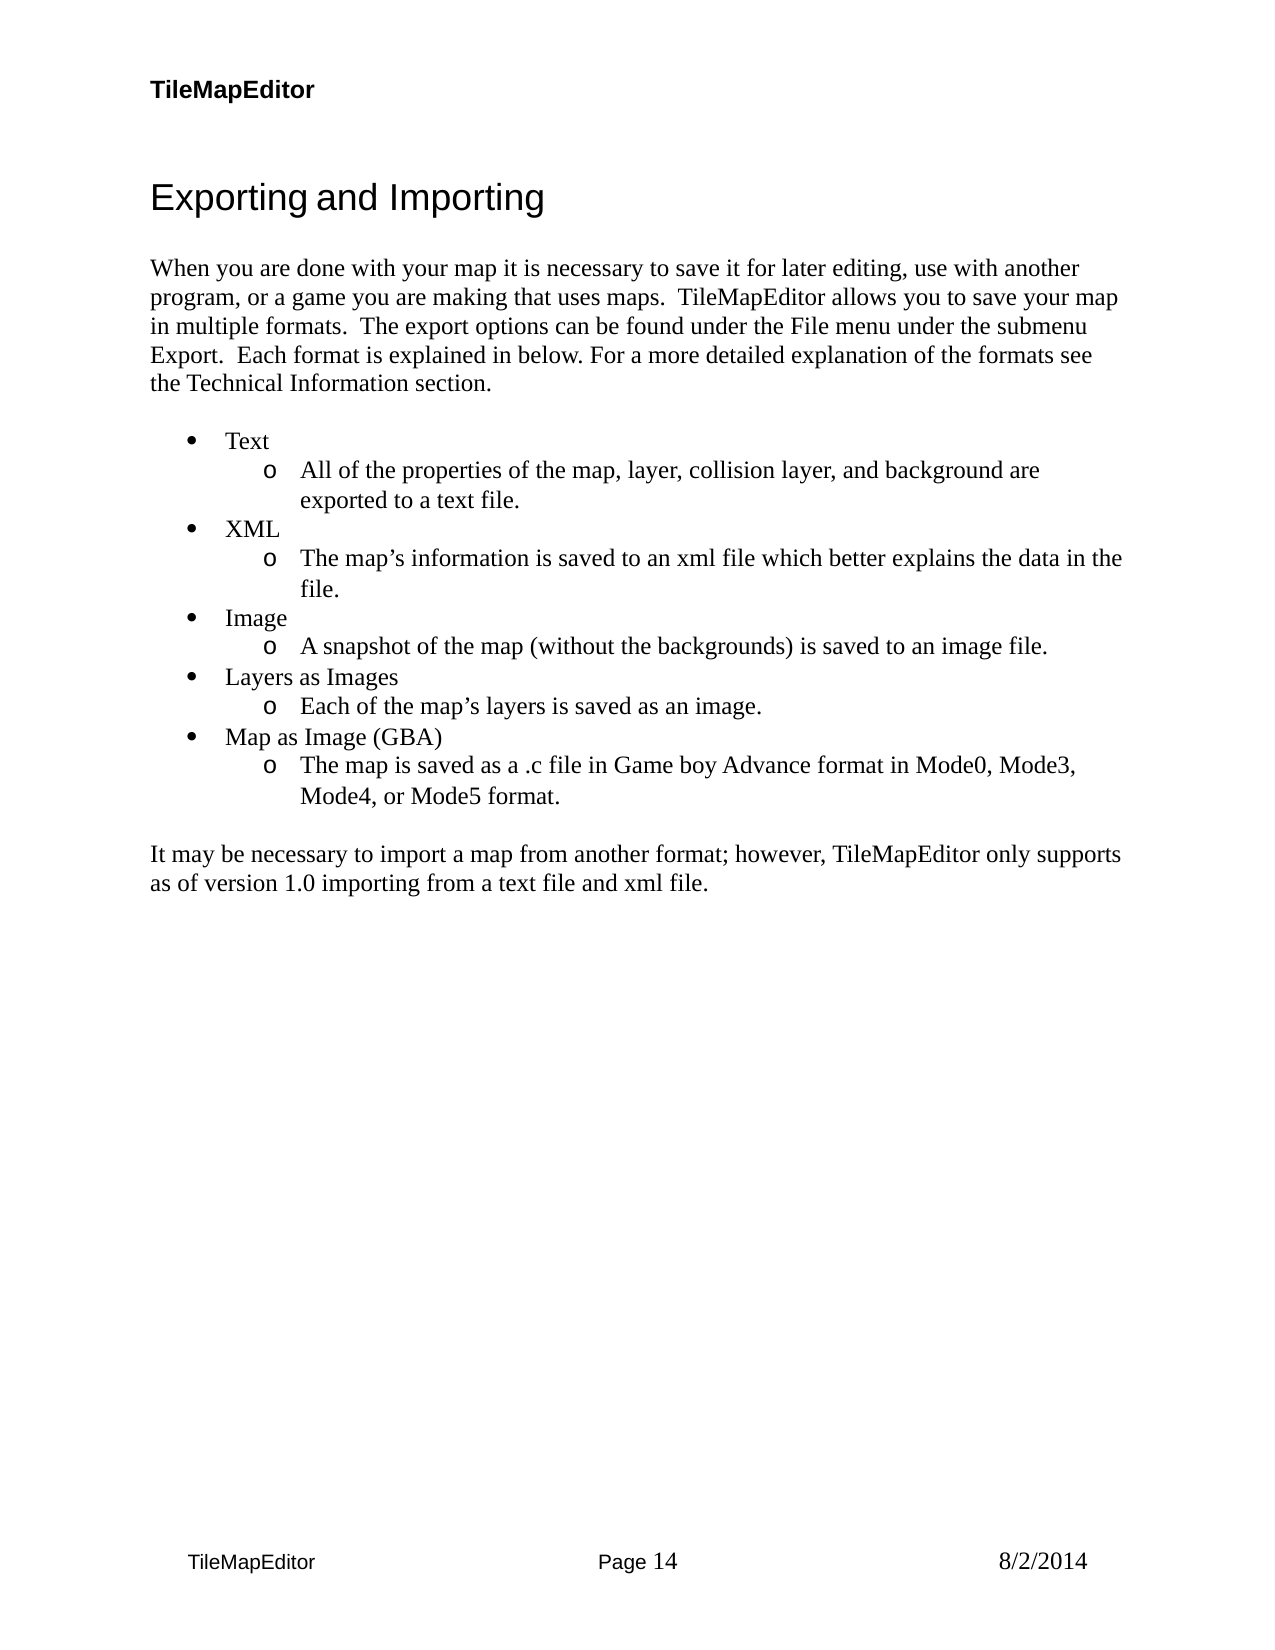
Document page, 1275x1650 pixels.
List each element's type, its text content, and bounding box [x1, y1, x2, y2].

list Map as Image (GBA) [187, 722, 1125, 751]
list Image [187, 603, 1125, 631]
list XML [187, 514, 1125, 543]
list All of the properties of the map, layer, collision layer, and background are exported to a text file. [262, 455, 1125, 514]
list The map’s information is saved to an xml file which better explains the data in the file. [262, 543, 1125, 603]
list Each of the map’s layers is saved as an image. [262, 691, 1125, 722]
text It may be necessary to import a map from another format; however, TileMapEditor only supports as of version 1.0 importing from a text file and xml file. [150, 839, 1125, 896]
list The map is saved as a .c file in Game boy Advance format in Mode0, Mode3, Mode4, or Mode5 format. [262, 751, 1125, 810]
subtitle Exporting and Importing [150, 175, 1125, 218]
list Layers as Images [187, 662, 1125, 691]
list A snapshot of the map (without the backgrounds) is saved to an image file. [262, 631, 1125, 662]
list Text [187, 426, 1125, 455]
text When you are done with your map it is necessary to save it for later editing, use with another program, or a game you are making that uses maps. TileMapEditor allows you to save your map in multiple formats. The export options can be found under the File menu under the submenu Export. Each format is explained in below. For a more detailed explanation of the formats see the Technical Information section. [150, 253, 1125, 397]
